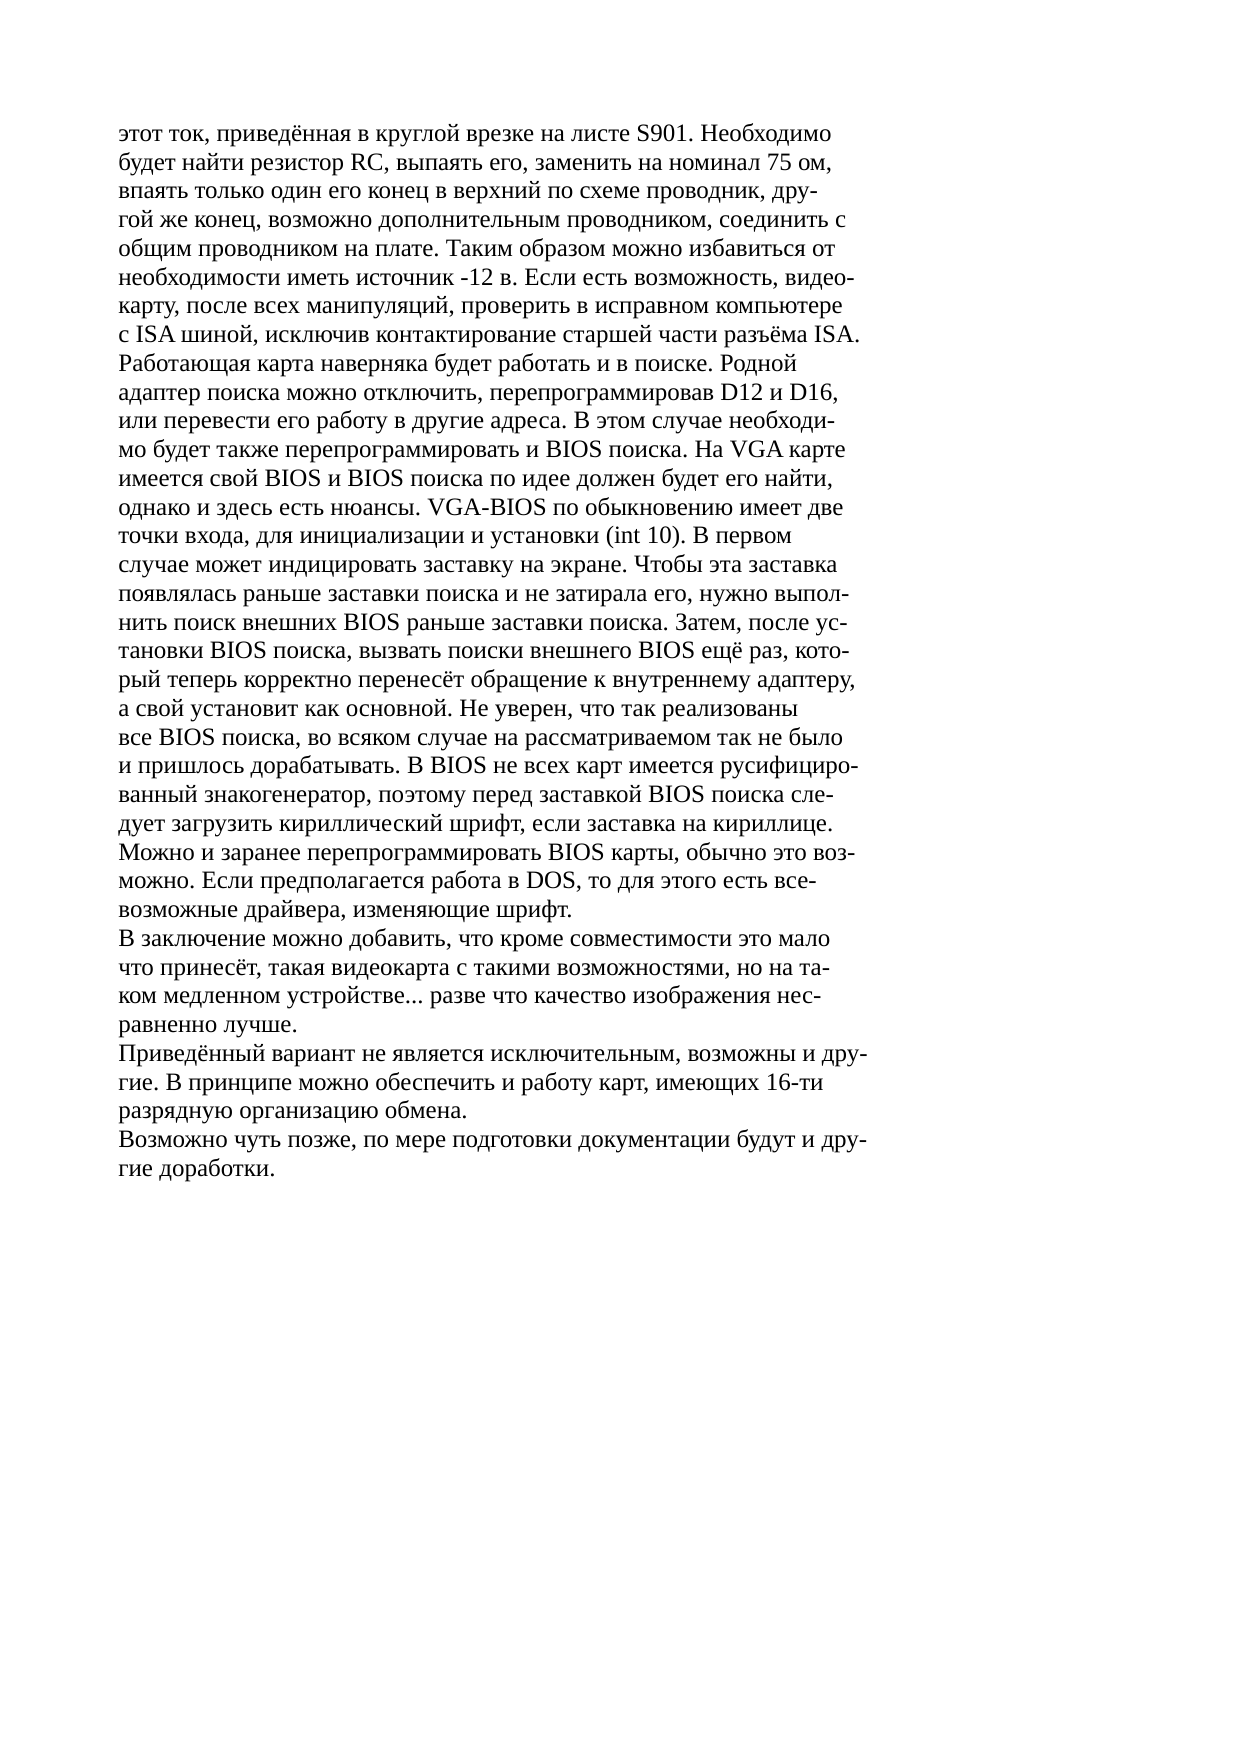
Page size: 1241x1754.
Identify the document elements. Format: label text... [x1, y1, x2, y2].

text гие. В принципе можно обеспечить и работу карт, имеющих 16-ти [118, 1067, 1122, 1096]
text будет найти резистор RC, выпаять его, заменить на номинал 75 ом, [118, 147, 1122, 176]
text адаптер поиска можно отключить, перепрограммировав D12 и D16, [118, 377, 1122, 406]
text общим проводником на плате. Таким образом можно избавиться от [118, 233, 1122, 262]
text равненно лучше. [118, 1009, 1122, 1038]
text с ISA шиной, исключив контактирование старшей части разъёма ISA. [118, 319, 1122, 348]
text а свой установит как основной. Не уверен, что так реализованы [118, 693, 1122, 722]
text необходимости иметь источник -12 в. Если есть возможность, видео- [118, 262, 1122, 291]
text В заключение можно добавить, что кроме совместимости это мало [118, 923, 1122, 952]
text нить поиск внешних BIOS раньше заставки поиска. Затем, после ус- [118, 607, 1122, 636]
text мо будет также перепрограммировать и BIOS поиска. На VGA карте [118, 434, 1122, 463]
text можно. Если предполагается работа в DOS, то для этого есть все- [118, 866, 1122, 894]
text Возможно чуть позже, по мере подготовки документации будут и дру- [118, 1124, 1122, 1153]
text разрядную организацию обмена. [118, 1096, 1122, 1124]
text ком медленном устройстве... разве что качество изображения нес- [118, 981, 1122, 1009]
text появлялась раньше заставки поиска и не затирала его, нужно выпол- [118, 578, 1122, 607]
text гой же конец, возможно дополнительным проводником, соединить с [118, 204, 1122, 233]
text и пришлось дорабатывать. В BIOS не всех карт имеется русифициро- [118, 751, 1122, 779]
text тановки BIOS поиска, вызвать поиски внешнего BIOS ещё раз, кото- [118, 636, 1122, 664]
text однако и здесь есть нюансы. VGA-BIOS по обыкновению имеет две [118, 492, 1122, 521]
text случае может индицировать заставку на экране. Чтобы эта заставка [118, 549, 1122, 578]
text Работающая карта наверняка будет работать и в поиске. Родной [118, 348, 1122, 377]
text все BIOS поиска, во всяком случае на рассматриваемом так не было [118, 722, 1122, 751]
text имеется свой BIOS и BIOS поиска по идее должен будет его найти, [118, 463, 1122, 492]
text точки входа, для инициализации и установки (int 10). В первом [118, 521, 1122, 549]
text этот ток, приведённая в круглой врезке на листе S901. Необходимо [118, 118, 1122, 147]
text что принесёт, такая видеокарта с такими возможностями, но на та- [118, 952, 1122, 981]
text рый теперь корректно перенесёт обращение к внутреннему адаптеру, [118, 664, 1122, 693]
text гие доработки. [118, 1153, 1122, 1182]
text дует загрузить кириллический шрифт, если заставка на кириллице. [118, 808, 1122, 837]
text Можно и заранее перепрограммировать BIOS карты, обычно это воз- [118, 837, 1122, 866]
text карту, после всех манипуляций, проверить в исправном компьютере [118, 291, 1122, 319]
text впаять только один его конец в верхний по схеме проводник, дру- [118, 176, 1122, 204]
text возможные драйвера, изменяющие шрифт. [118, 894, 1122, 923]
text Приведённый вариант не является исключительным, возможны и дру- [118, 1038, 1122, 1067]
text или перевести его работу в другие адреса. В этом случае необходи- [118, 406, 1122, 434]
text ванный знакогенератор, поэтому перед заставкой BIOS поиска сле- [118, 779, 1122, 808]
